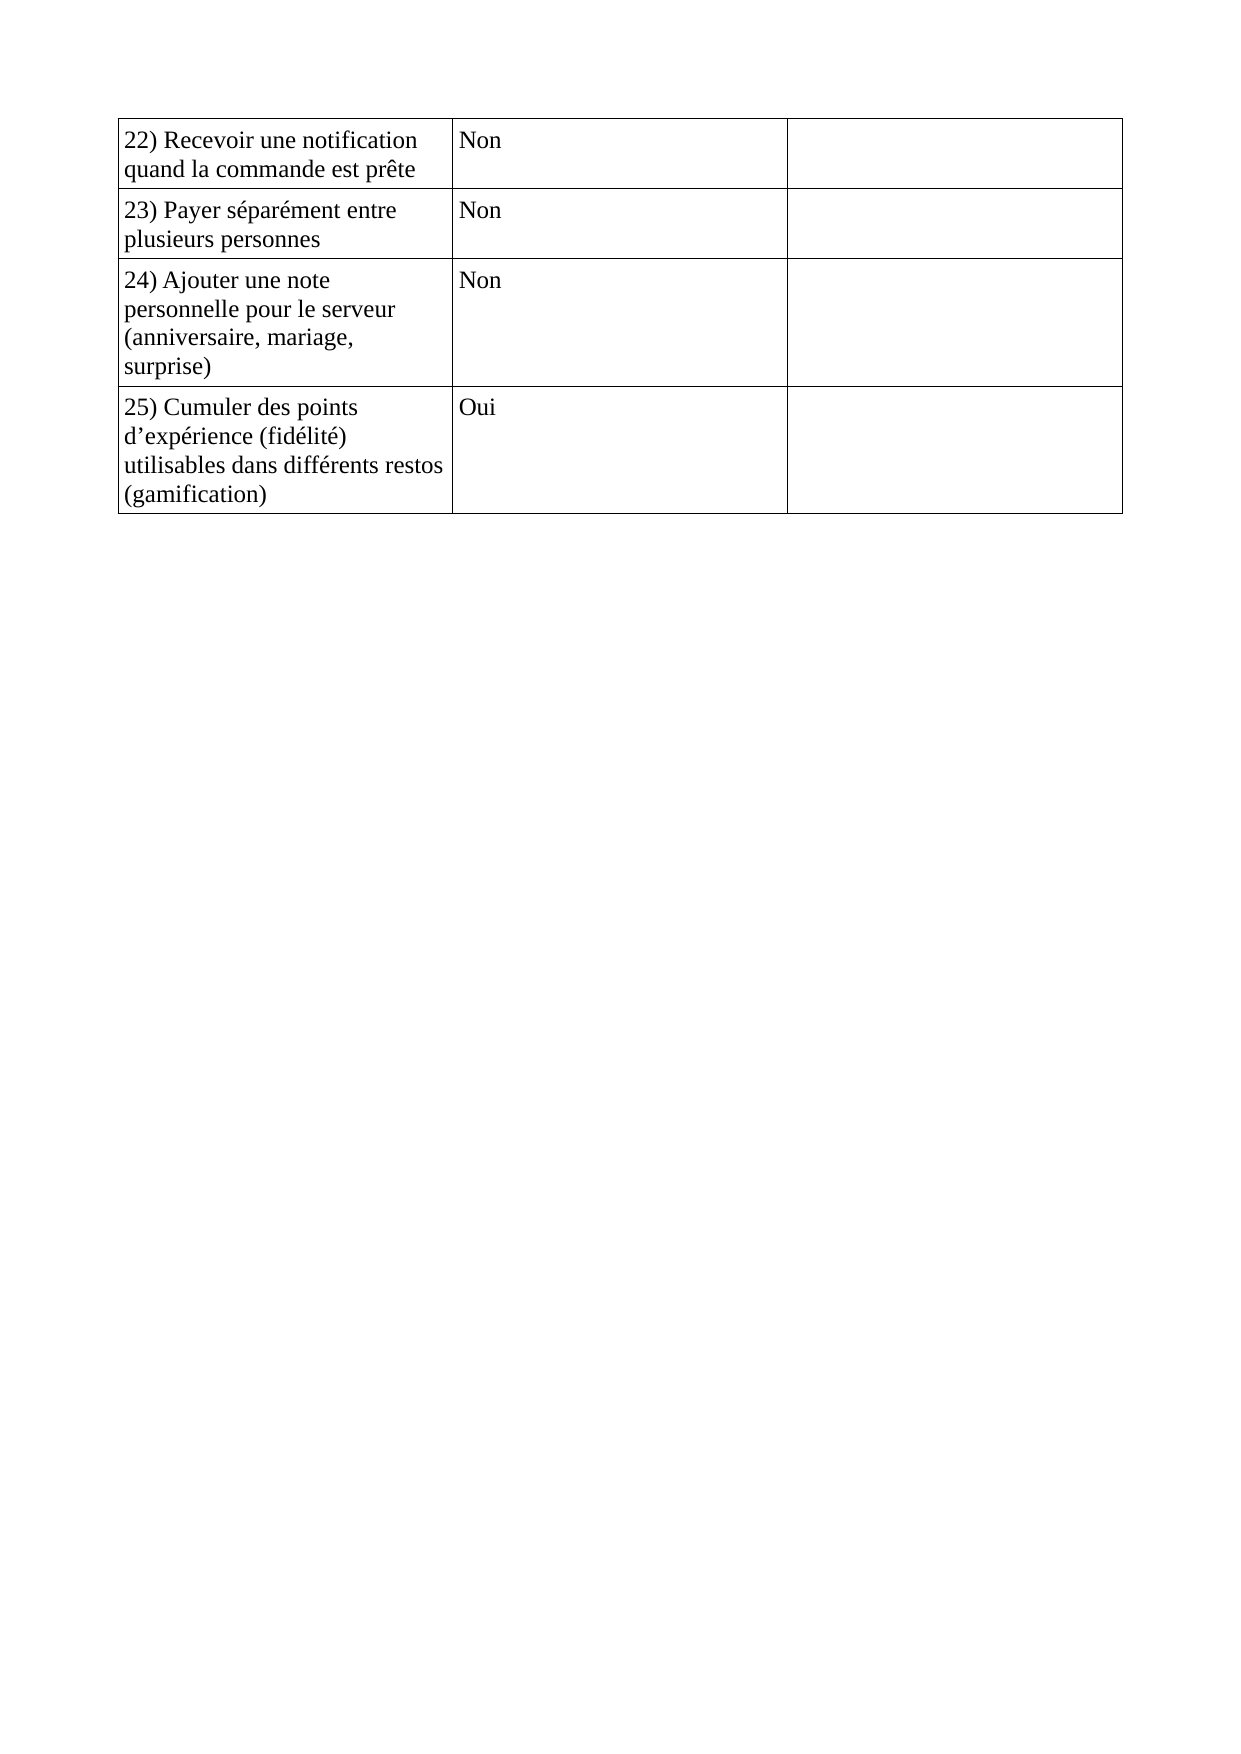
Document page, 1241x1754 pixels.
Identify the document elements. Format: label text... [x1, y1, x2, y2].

table_cell [788, 259, 1122, 386]
table_cell Non [453, 189, 787, 258]
table_cell [788, 119, 1122, 188]
table_cell [788, 189, 1122, 258]
table_cell 22) Recevoir une notification quand la commande est prête [119, 119, 452, 188]
table_cell 23) Payer séparément entre plusieurs personnes [119, 189, 452, 258]
table_cell Non [453, 119, 787, 188]
table_cell Oui [453, 387, 787, 513]
table_cell 24) Ajouter une note personnelle pour le serveur (anniversaire, mariage, surprise) [119, 259, 452, 386]
table_cell 25) Cumuler des points d’expérience (fidélité) utilisables dans différents restos (gamification) [119, 387, 452, 513]
table_cell [788, 387, 1122, 513]
table_cell Non [453, 259, 787, 386]
